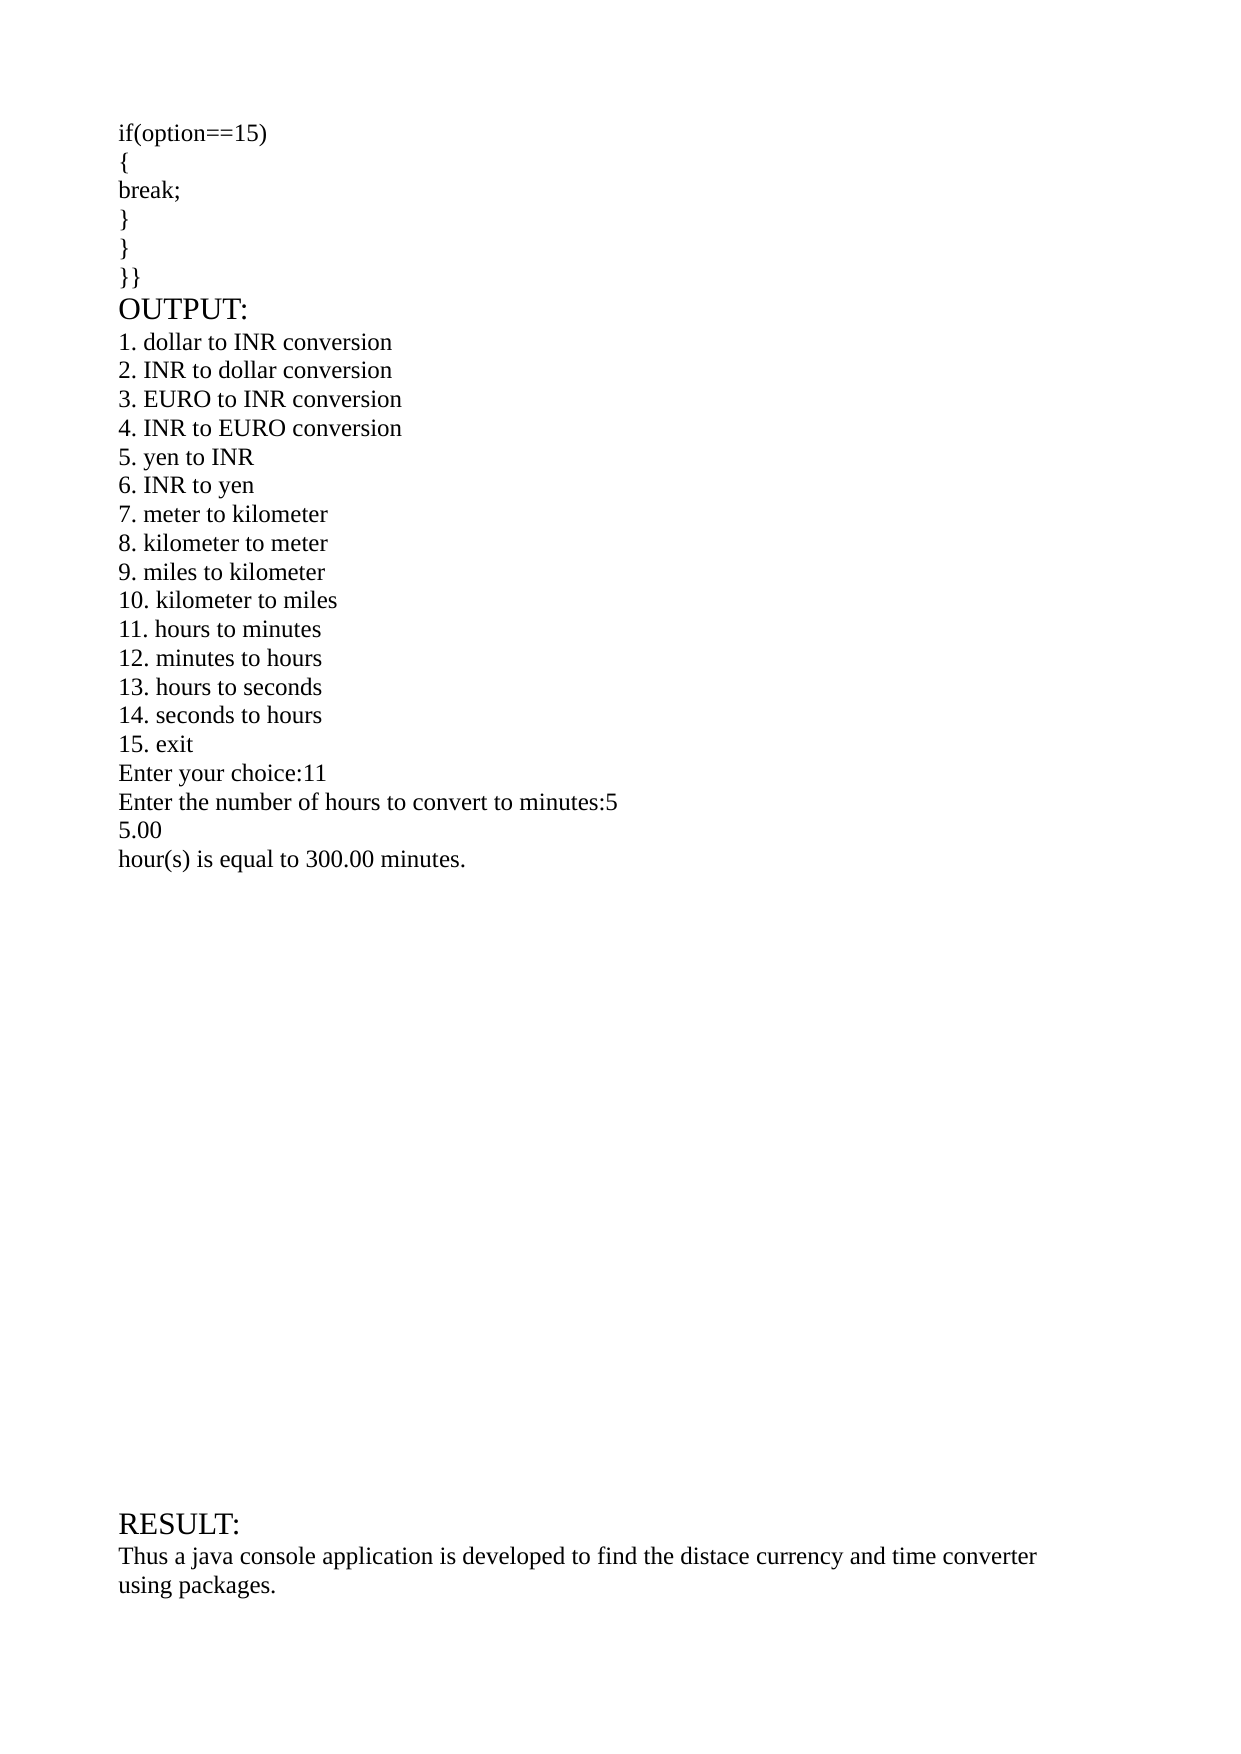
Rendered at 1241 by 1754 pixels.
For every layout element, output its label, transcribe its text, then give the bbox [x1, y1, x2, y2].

text 10. kilometer to miles [118, 585, 1122, 614]
text 8. kilometer to meter [118, 528, 1122, 557]
text 3. EURO to INR conversion [118, 384, 1122, 413]
text } [118, 204, 1122, 233]
text 15. exit [118, 729, 1122, 758]
text { [118, 147, 1122, 176]
text 2. INR to dollar conversion [118, 355, 1122, 384]
text 9. miles to kilometer [118, 557, 1122, 585]
text 6. INR to yen [118, 470, 1122, 499]
text break; [118, 176, 1122, 204]
text 11. hours to minutes [118, 614, 1122, 643]
text Thus a java console application is developed to find the distace currency and time converter [118, 1541, 1122, 1570]
text 4. INR to EURO conversion [118, 413, 1122, 442]
text }} [118, 262, 1122, 291]
text Enter your choice:11 [118, 758, 1122, 787]
text RESULT: [118, 1505, 1122, 1541]
text 12. minutes to hours [118, 643, 1122, 672]
text 7. meter to kilometer [118, 499, 1122, 528]
text hour(s) is equal to 300.00 minutes. [118, 844, 1122, 873]
text if(option==15) [118, 118, 1122, 147]
text using packages. [118, 1570, 1122, 1599]
text OUTPUT: [118, 291, 1122, 327]
text 5. yen to INR [118, 442, 1122, 470]
text 13. hours to seconds [118, 672, 1122, 700]
text 1. dollar to INR conversion [118, 327, 1122, 355]
text } [118, 233, 1122, 262]
text Enter the number of hours to convert to minutes:5 [118, 787, 1122, 815]
text 14. seconds to hours [118, 700, 1122, 729]
text 5.00 [118, 815, 1122, 844]
